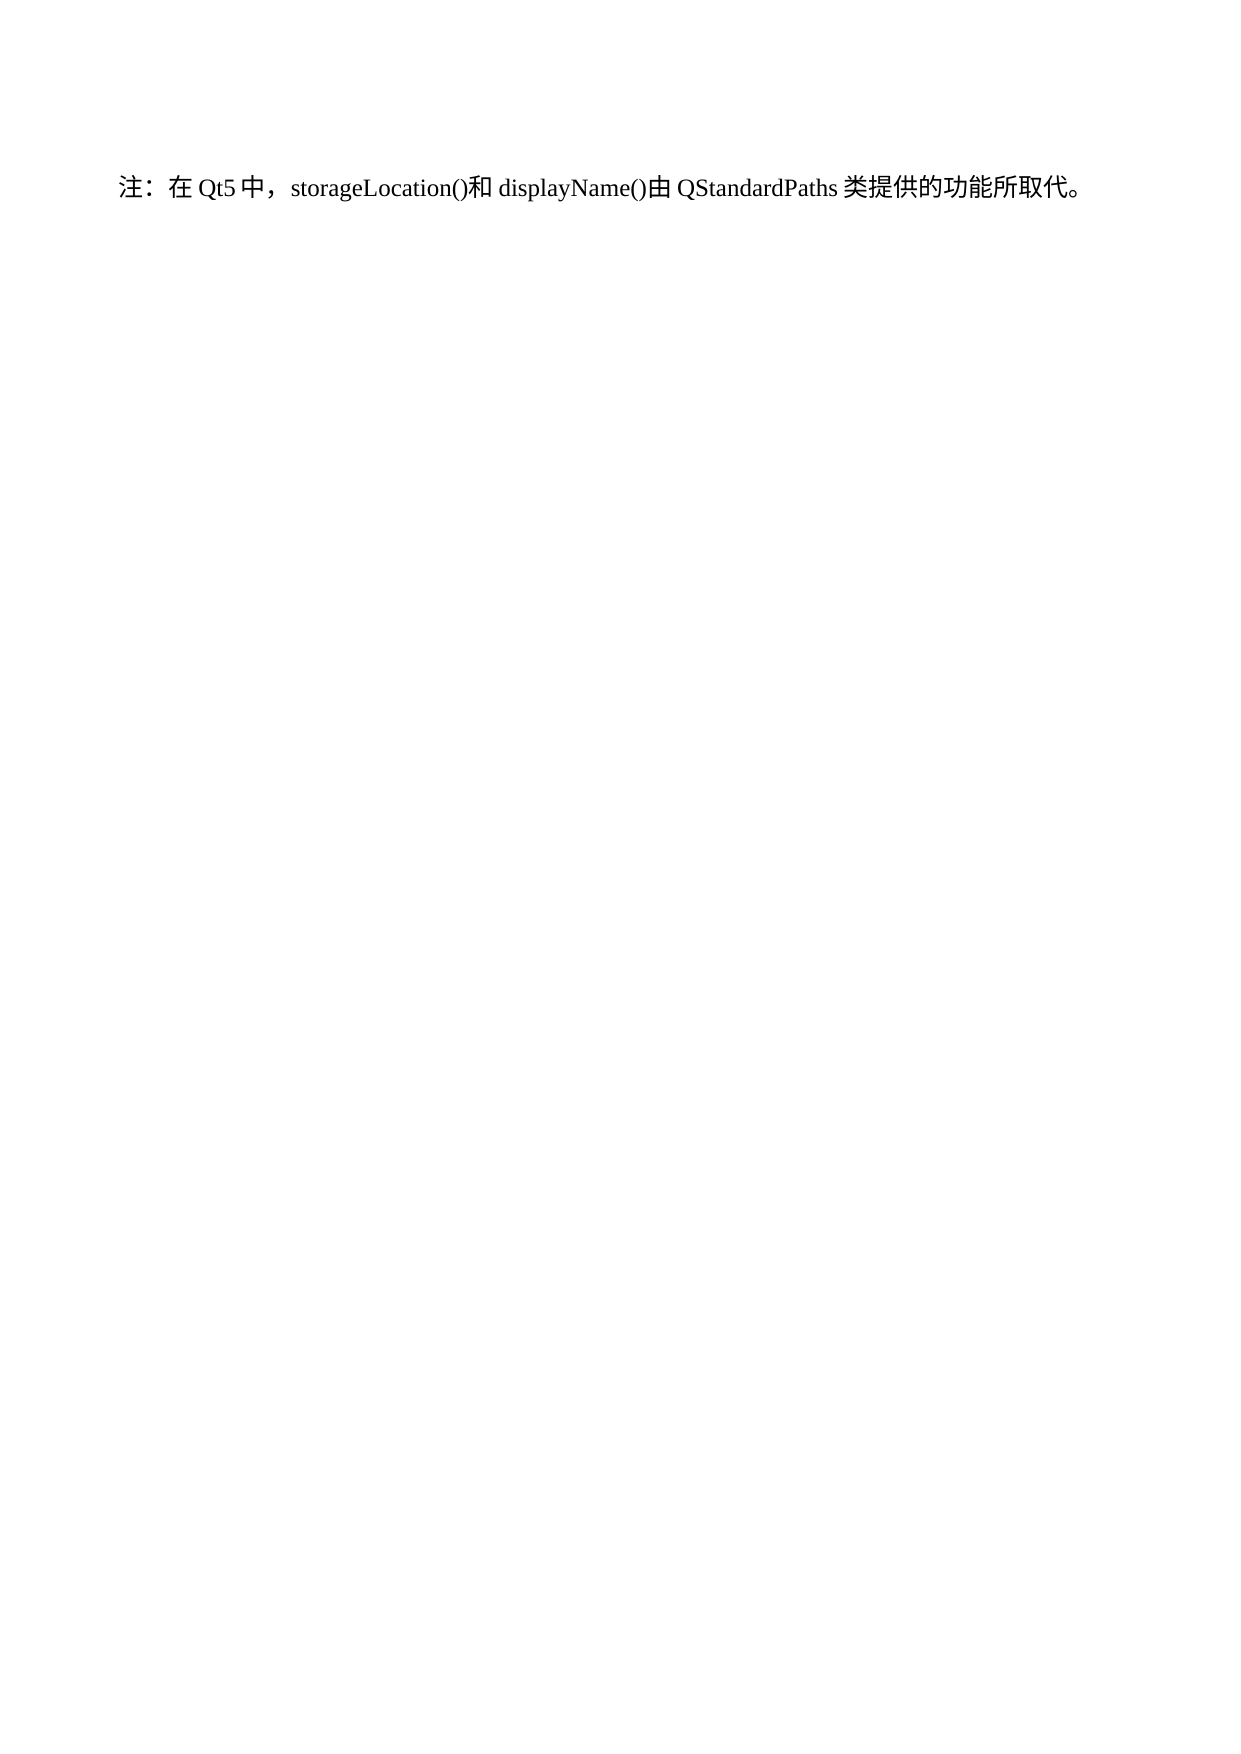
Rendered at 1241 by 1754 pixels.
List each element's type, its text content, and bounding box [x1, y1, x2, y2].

text 注：在Qt5中，storageLocation()和displayName()由QStandardPaths类提供的功能所取代。 [118, 167, 1122, 203]
